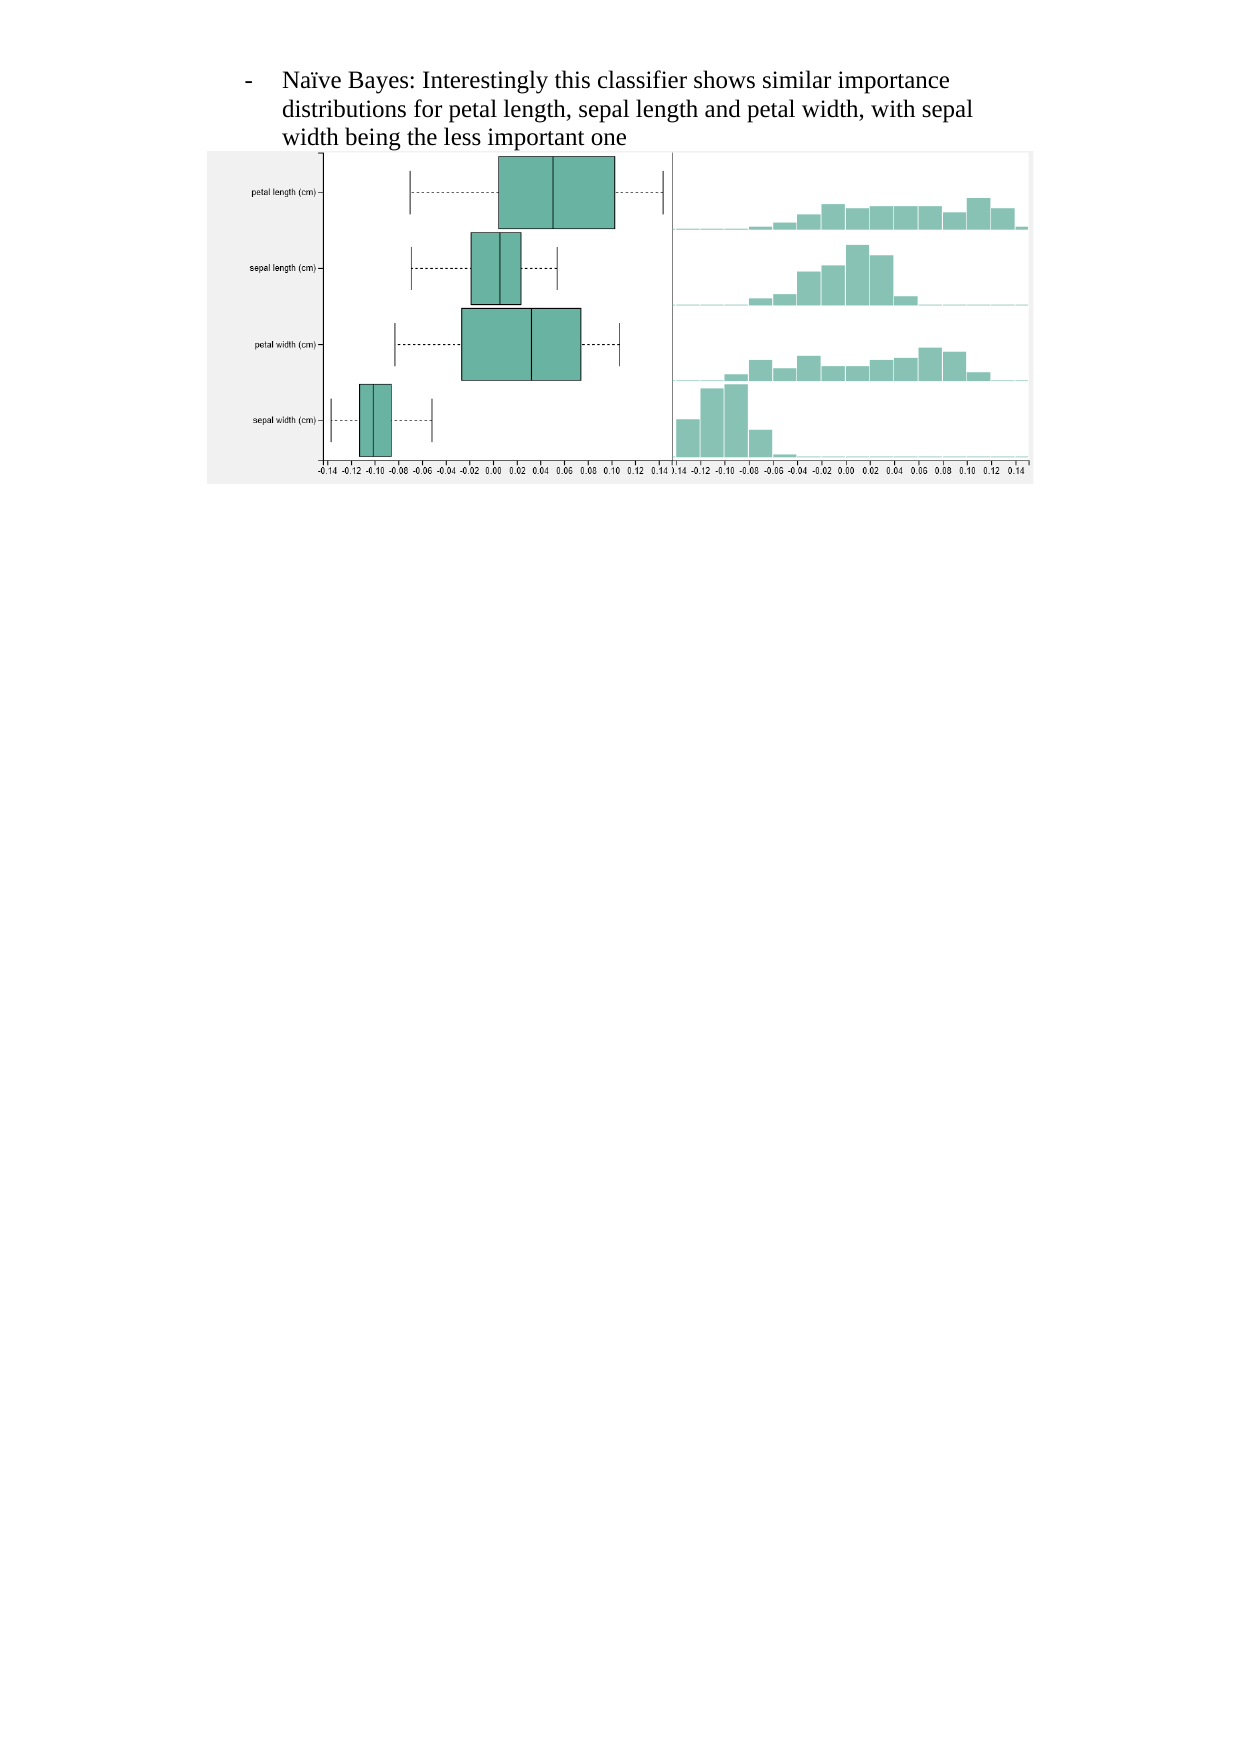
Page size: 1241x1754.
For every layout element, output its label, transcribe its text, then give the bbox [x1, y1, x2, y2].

list Naïve Bayes: Interestingly this classifier shows similar importance distributions for petal length, sepal length and petal width, with sepal width being the less important one [244, 65, 1033, 151]
